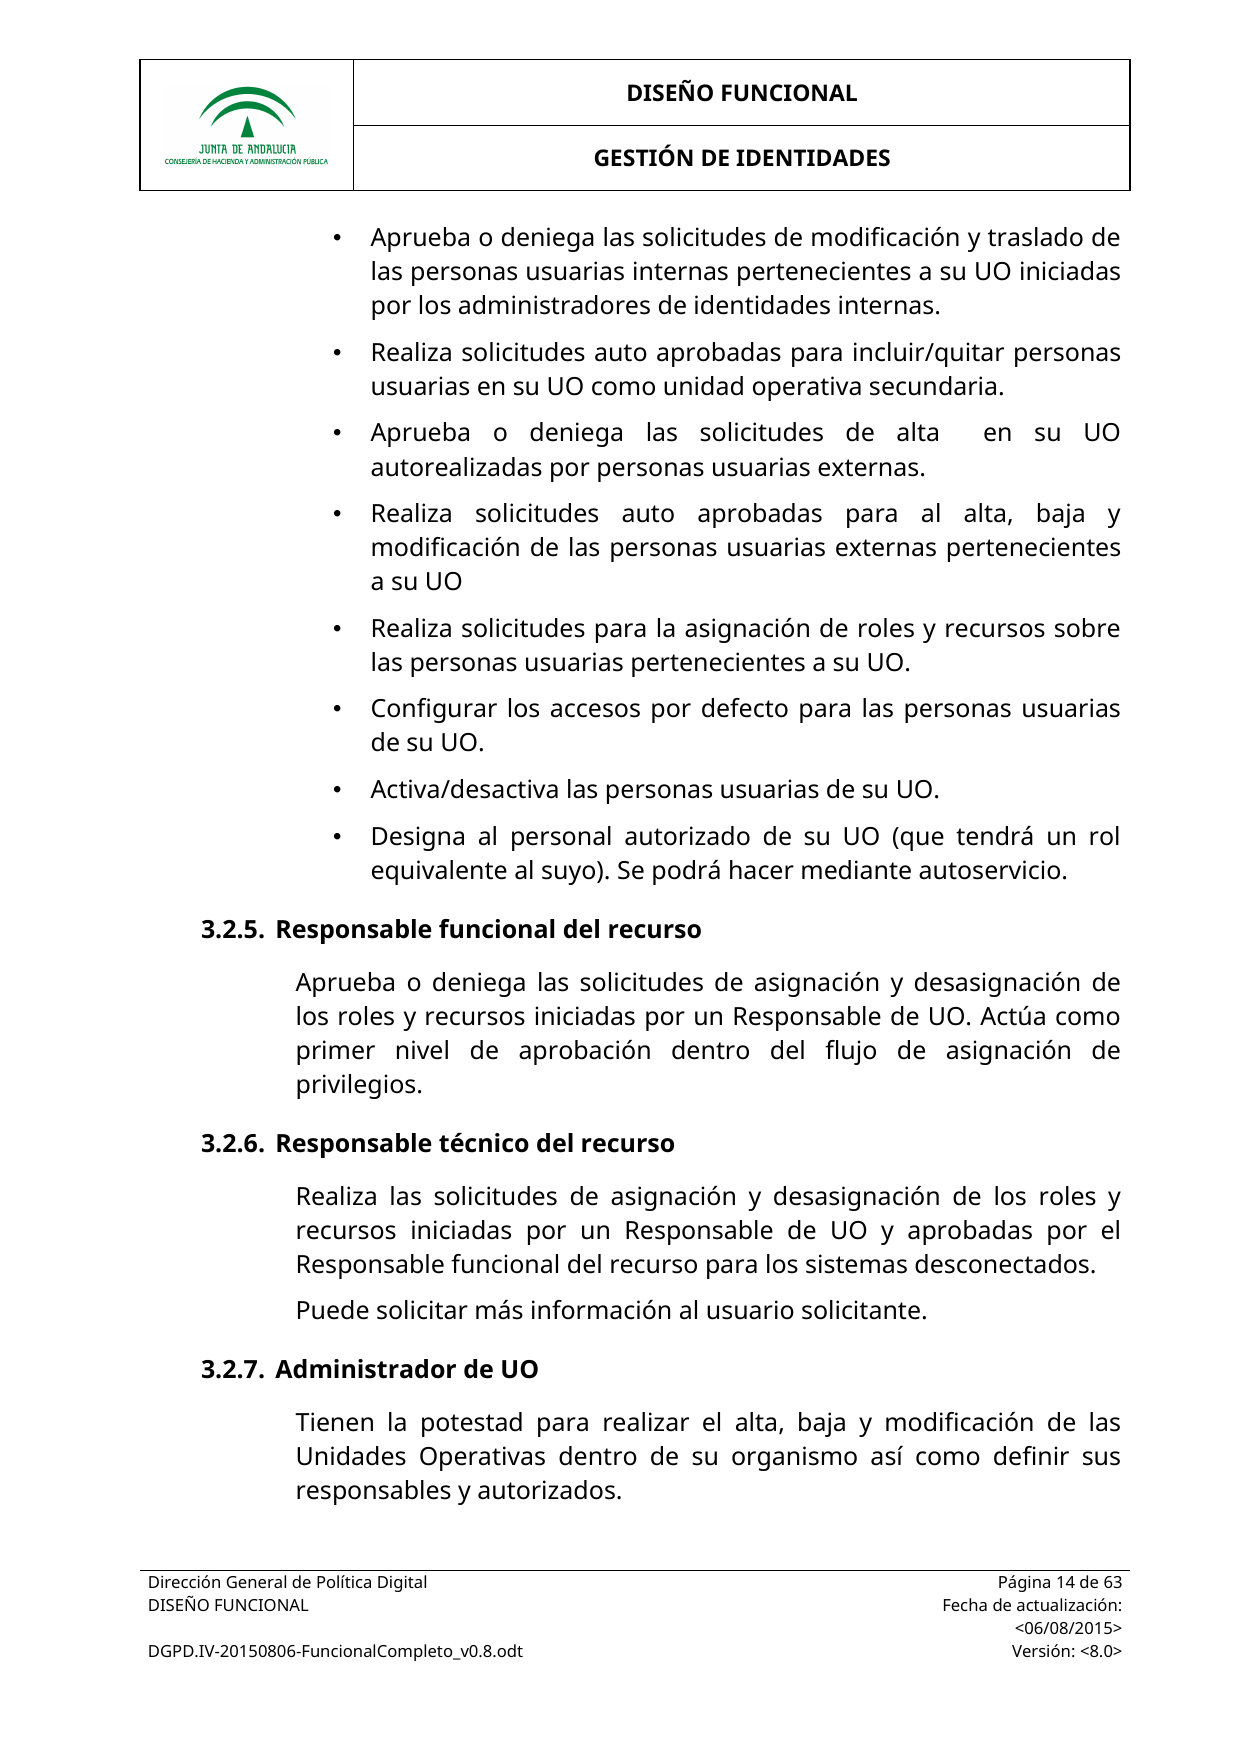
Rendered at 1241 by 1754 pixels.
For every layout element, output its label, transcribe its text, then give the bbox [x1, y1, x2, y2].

subtitle Administrador de UO [201, 1352, 1122, 1386]
list Aprueba o deniega las solicitudes de modificación y traslado de las personas usuarias internas pertenecientes a su UO iniciadas por los administradores de identidades internas. [333, 220, 1122, 322]
list Designa al personal autorizado de su UO (que tendrá un rol equivalente al suyo). Se podrá hacer mediante autoservicio. [333, 818, 1122, 886]
subtitle Responsable técnico del recurso [201, 1125, 1122, 1159]
text Puede solicitar más información al usuario solicitante. [295, 1293, 1122, 1327]
text Tienen la potestad para realizar el alta, baja y modificación de las Unidades Operativas dentro de su organismo así como definir sus responsables y autorizados. [295, 1405, 1122, 1507]
list Aprueba o deniega las solicitudes de alta en su UO autorealizadas por personas usuarias externas. [333, 415, 1122, 483]
list Activa/desactiva las personas usuarias de su UO. [333, 772, 1122, 806]
list Configurar los accesos por defecto para las personas usuarias de su UO. [333, 691, 1122, 759]
subtitle Responsable funcional del recurso [201, 911, 1122, 945]
text Realiza las solicitudes de asignación y desasignación de los roles y recursos iniciadas por un Responsable de UO y aprobadas por el Responsable funcional del recurso para los sistemas desconectados. [295, 1178, 1122, 1280]
list Realiza solicitudes para la asignación de roles y recursos sobre las personas usuarias pertenecientes a su UO. [333, 610, 1122, 678]
text Aprueba o deniega las solicitudes de asignación y desasignación de los roles y recursos iniciadas por un Responsable de UO. Actúa como primer nivel de aprobación dentro del flujo de asignación de privilegios. [295, 964, 1122, 1100]
picture [164, 85, 330, 165]
list Realiza solicitudes auto aprobadas para incluir/quitar personas usuarias en su UO como unidad operativa secundaria. [333, 334, 1122, 403]
list Realiza solicitudes auto aprobadas para al alta, baja y modificación de las personas usuarias externas pertenecientes a su UO [333, 496, 1122, 598]
